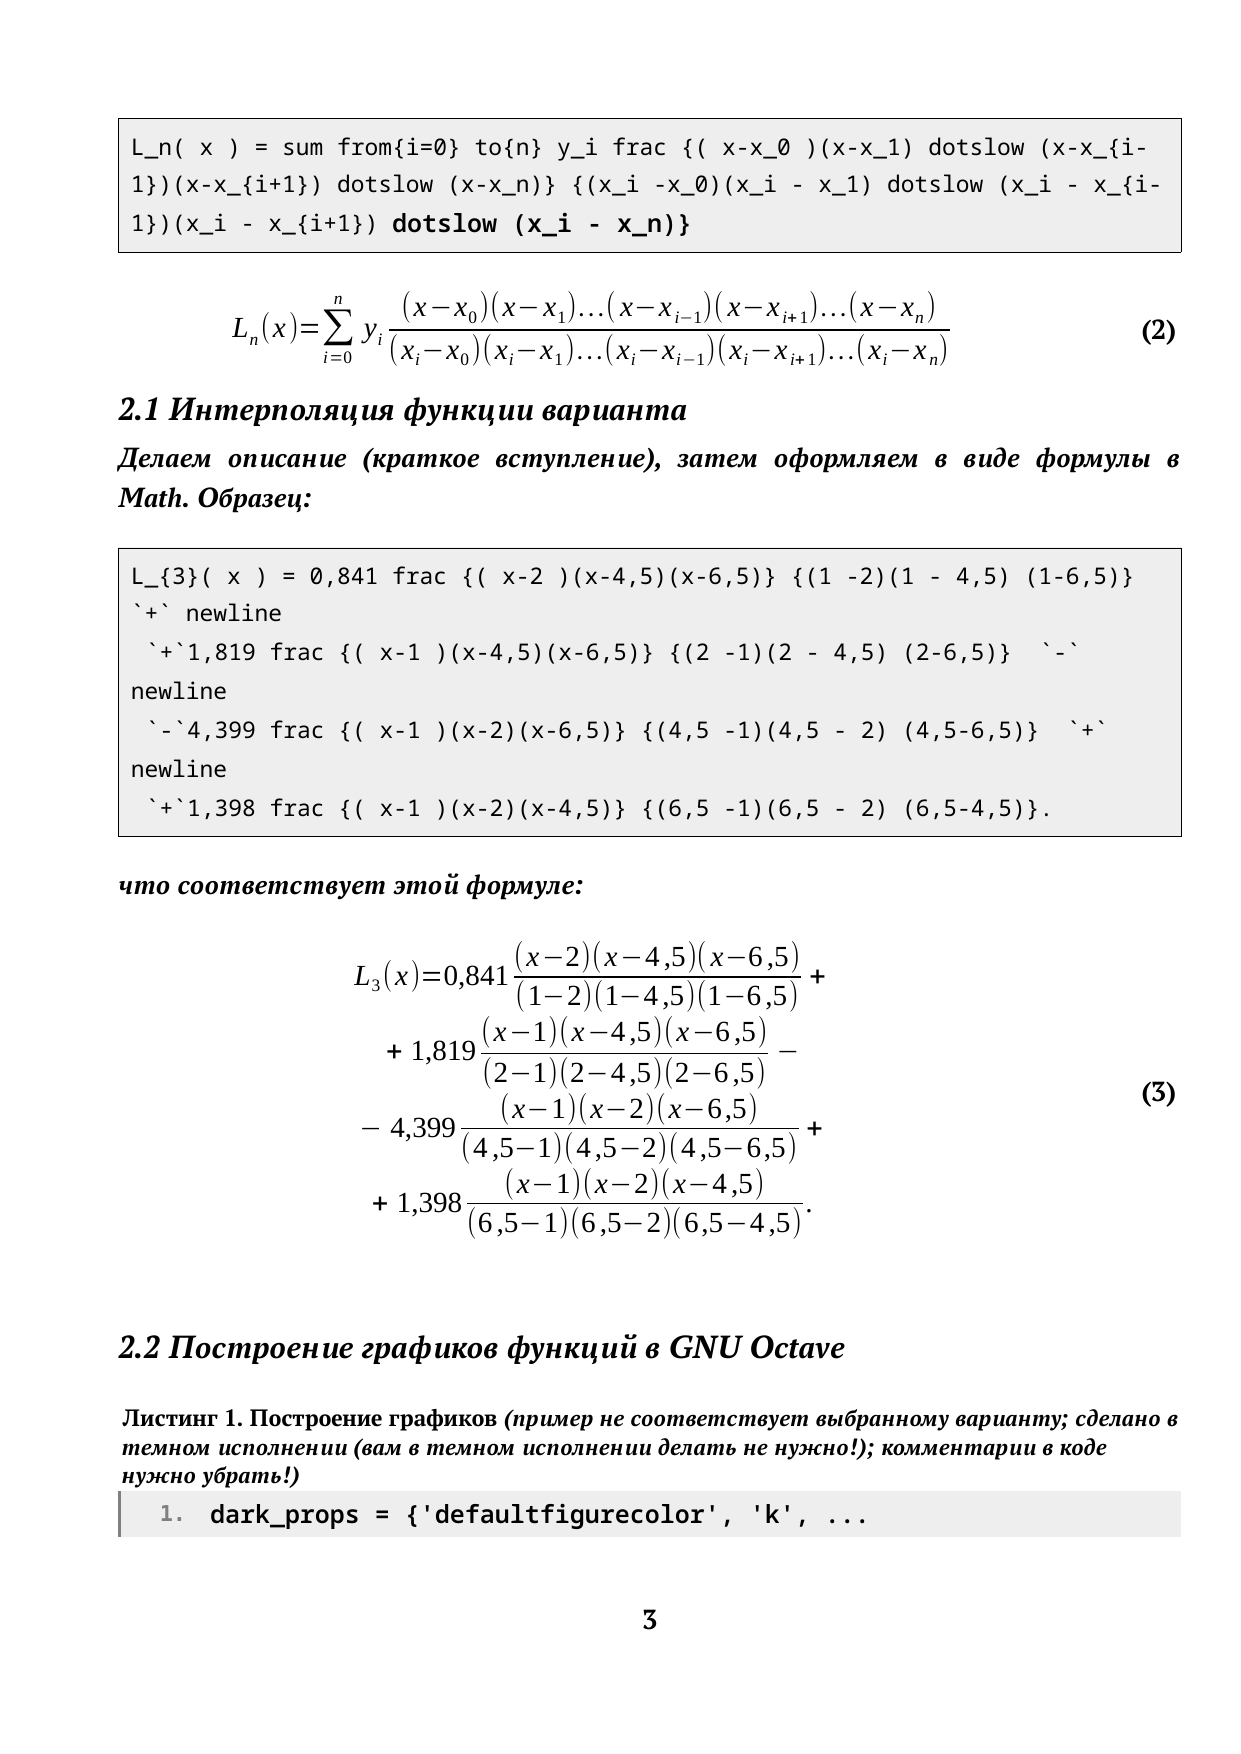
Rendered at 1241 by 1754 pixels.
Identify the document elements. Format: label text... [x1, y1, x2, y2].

table_header [118, 283, 1063, 374]
subtitle 2.2 Построение графиков функций в GNU Octave [118, 1327, 1181, 1366]
text `+`1,398 frac {( x-1 )(x-2)(x-4,5)} {(6,5 -1)(6,5 - 2) (6,5-4,5)}. [119, 778, 1181, 836]
text Листинг 1. Построение графиков (пример не соответствует выбранному варианту; сделано в темном исполнении (вам в темном исполнении делать не нужно!); комментарии в коде нужно убрать!) [121, 1403, 1181, 1489]
table_header (3) [1063, 934, 1181, 1247]
text `-`4,399 frac {( x-1 )(x-2)(x-6,5)} {(4,5 -1)(4,5 - 2) (4,5-6,5)} `+` newline [119, 700, 1181, 778]
text что соответствует этой формуле: [118, 867, 1181, 901]
list dark_props = {'defaultfigurecolor', 'k', ... [121, 1491, 1181, 1537]
text L_{3}( x ) = 0,841 frac {( x-2 )(x-4,5)(x-6,5)} {(1 -2)(1 - 4,5) (1-6,5)} `+` newline [119, 549, 1181, 622]
text `+`1,819 frac {( x-1 )(x-4,5)(x-6,5)} {(2 -1)(2 - 4,5) (2-6,5)} `-` newline [119, 622, 1181, 700]
table_header (2) [1063, 283, 1181, 374]
text L_n( x ) = sum from{i=0} to{n} y_i frac {( x-x_0 )(x-x_1) dotslow (x-x_{i-1})(x-x_{i+1}) dotslow (x-x_n)} {(x_i -x_0)(x_i - x_1) dotslow (x_i - x_{i-1})(x_i - x_{i+1}) dotslow (x_i - x_n)} [119, 119, 1181, 252]
subtitle 2.1 Интерполяция функции варианта [118, 389, 1181, 428]
text Делаем описание (краткое вступление), затем оформляем в виде формулы в Math. Образец: [118, 440, 1181, 514]
table_header [118, 934, 1063, 1247]
